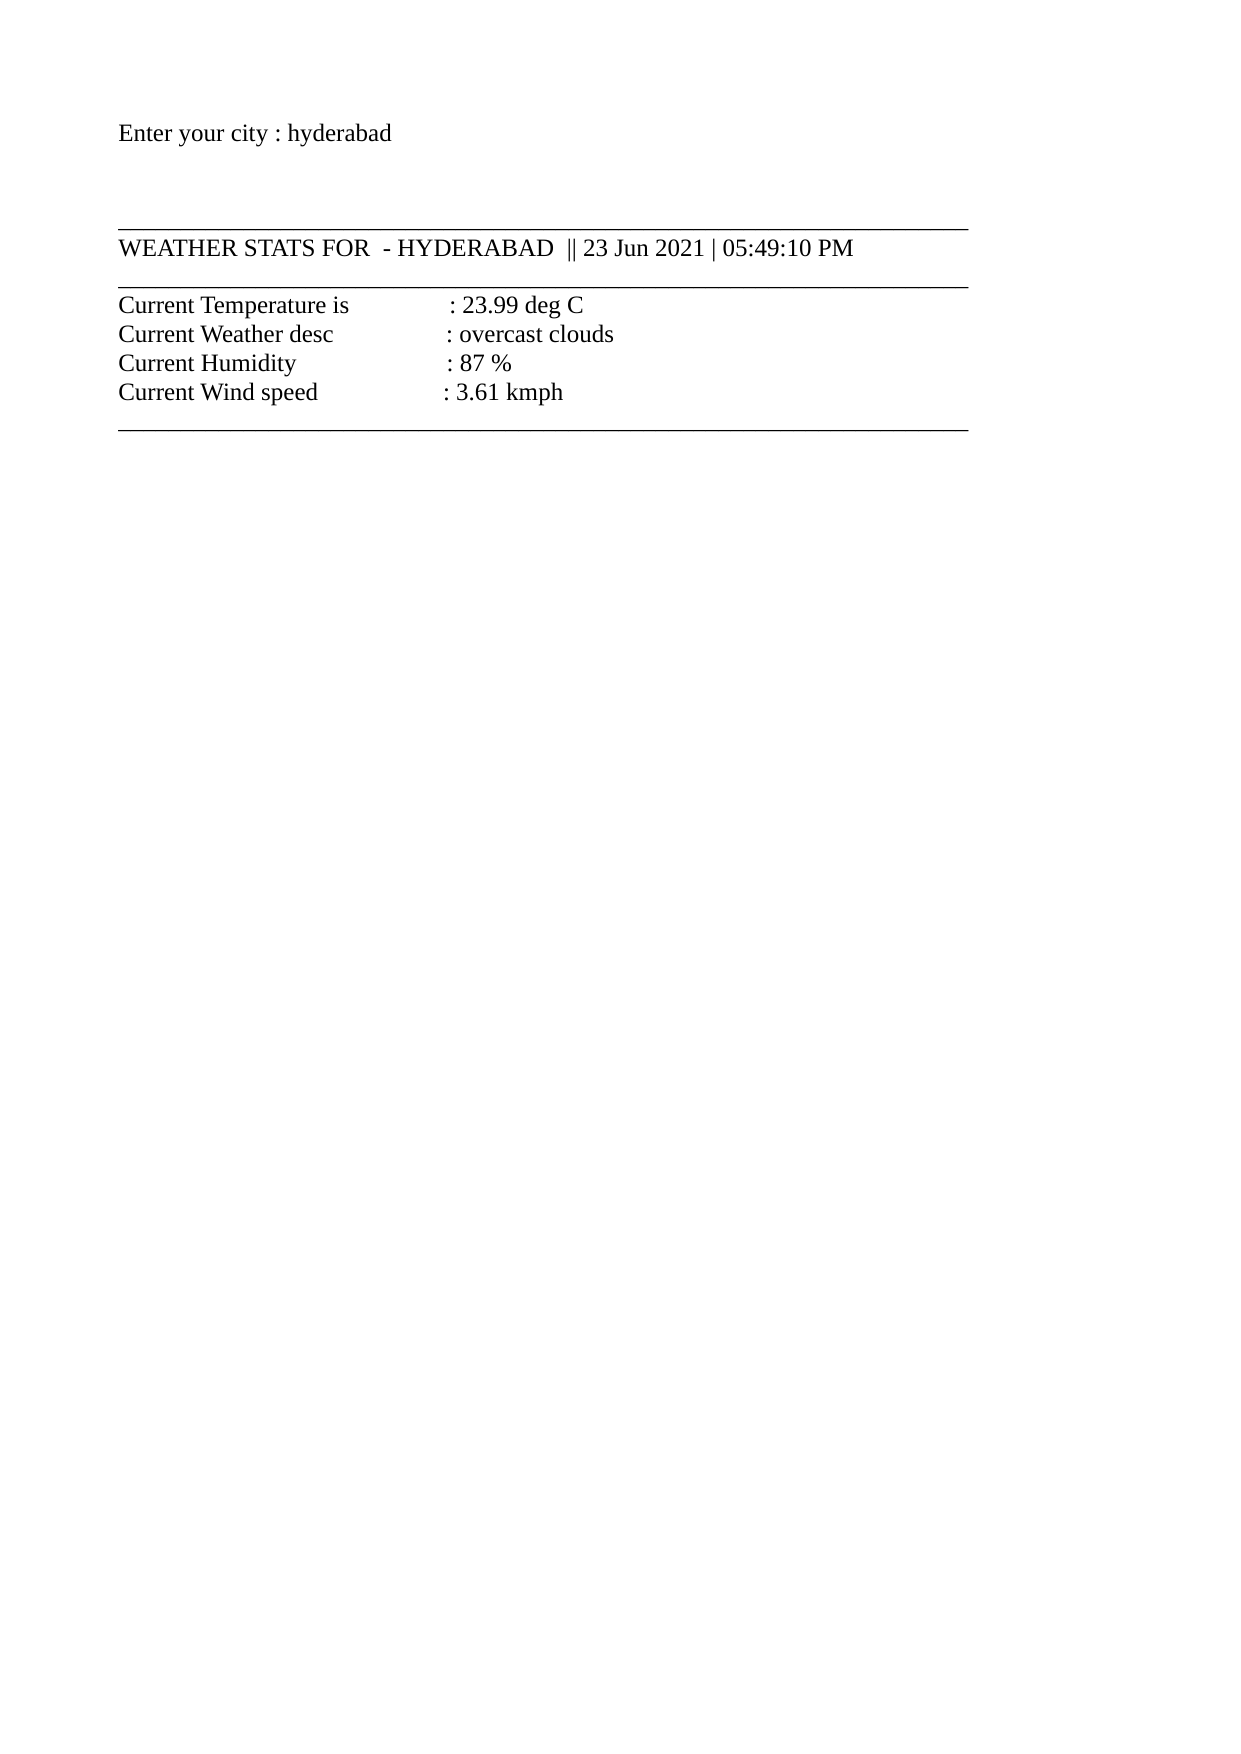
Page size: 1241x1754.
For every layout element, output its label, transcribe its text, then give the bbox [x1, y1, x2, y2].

text ____________________________________________________________________ [118, 204, 1122, 233]
text ____________________________________________________________________ [118, 262, 1122, 291]
text Current Wind speed : 3.61 kmph [118, 377, 1122, 406]
text Current Humidity : 87 % [118, 348, 1122, 377]
text Enter your city : hyderabad [118, 118, 1122, 147]
text Current Temperature is : 23.99 deg C [118, 291, 1122, 319]
text Current Weather desc : overcast clouds [118, 319, 1122, 348]
text ____________________________________________________________________ [118, 406, 1122, 434]
text WEATHER STATS FOR - HYDERABAD || 23 Jun 2021 | 05:49:10 PM [118, 233, 1122, 262]
